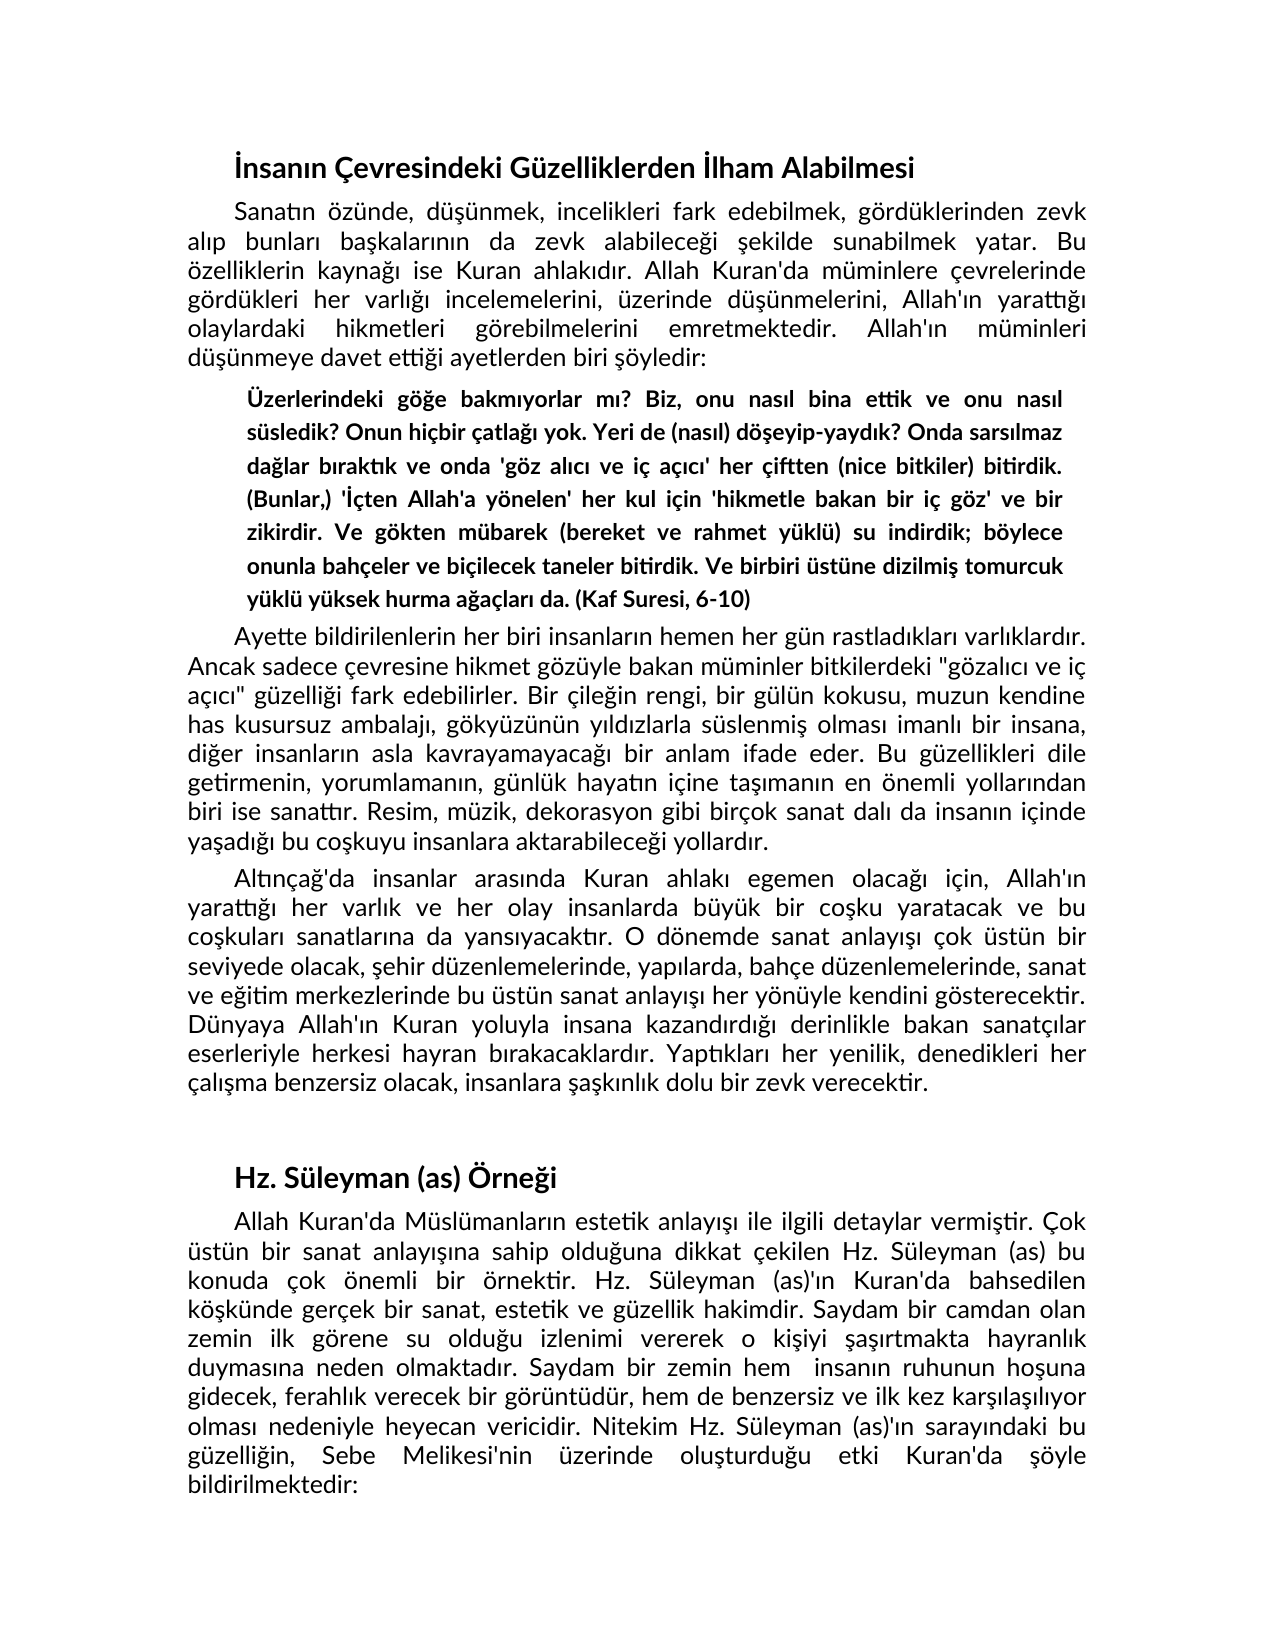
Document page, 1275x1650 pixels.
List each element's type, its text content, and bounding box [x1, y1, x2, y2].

subtitle Hz. Süleyman (as) Örneği [187, 1160, 1087, 1195]
text Ayette bildirilenlerin her biri insanların hemen her gün rastladıkları varlıklardır. Ancak sadece çevresine hikmet gözüyle bakan müminler bitkilerdeki "gözalıcı ve iç açıcı" güzelliği fark edebilirler. Bir çileğin rengi, bir gülün kokusu, muzun kendine has kusursuz ambalajı, gökyüzünün yıldızlarla süslenmiş olması imanlı bir insana, diğer insanların asla kavrayamayacağı bir anlam ifade eder. Bu güzellikleri dile getirmenin, yorumlamanın, günlük hayatın içine taşımanın en önemli yollarından biri ise sanattır. Resim, müzik, dekorasyon gibi birçok sanat dalı da insanın içinde yaşadığı bu coşkuyu insanlara aktarabileceği yollardır. [187, 622, 1087, 856]
text Allah Kuran'da Müslümanların estetik anlayışı ile ilgili detaylar vermiştir. Çok üstün bir sanat anlayışına sahip olduğuna dikkat çekilen Hz. Süleyman (as) bu konuda çok önemli bir örnektir. Hz. Süleyman (as)'ın Kuran'da bahsedilen köşkünde gerçek bir sanat, estetik ve güzellik hakimdir. Saydam bir camdan olan zemin ilk görene su olduğu izlenimi vererek o kişiyi şaşırtmakta hayranlık duymasına neden olmaktadır. Saydam bir zemin hem insanın ruhunun hoşuna gidecek, ferahlık verecek bir görüntüdür, hem de benzersiz ve ilk kez karşılaşılıyor olması nedeniyle heyecan vericidir. Nitekim Hz. Süleyman (as)'ın sarayındaki bu güzelliğin, Sebe Melikesi'nin üzerinde oluşturduğu etki Kuran'da şöyle bildirilmektedir: [187, 1207, 1087, 1499]
text Üzerlerindeki göğe bakmıyorlar mı? Biz, onu nasıl bina ettik ve onu nasıl süsledik? Onun hiçbir çatlağı yok. Yeri de (nasıl) döşeyip-yaydık? Onda sarsılmaz dağlar bıraktık ve onda 'göz alıcı ve iç açıcı' her çiftten (nice bitkiler) bitirdik. (Bunlar,) 'İçten Allah'a yönelen' her kul için 'hikmetle bakan bir iç göz' ve bir zikirdir. Ve gökten mübarek (bereket ve rahmet yüklü) su indirdik; böylece onunla bahçeler ve biçilecek taneler bitirdik. Ve birbiri üstüne dizilmiş tomurcuk yüklü yüksek hurma ağaçları da. (Kaf Suresi, 6-10) [247, 381, 1064, 614]
text Sanatın özünde, düşünmek, incelikleri fark edebilmek, gördüklerinden zevk alıp bunları başkalarının da zevk alabileceği şekilde sunabilmek yatar. Bu özelliklerin kaynağı ise Kuran ahlakıdır. Allah Kuran'da müminlere çevrelerinde gördükleri her varlığı incelemelerini, üzerinde düşünmelerini, Allah'ın yarattığı olaylardaki hikmetleri görebilmelerini emretmektedir. Allah'ın müminleri düşünmeye davet ettiği ayetlerden biri şöyledir: [187, 197, 1087, 372]
subtitle İnsanın Çevresindeki Güzelliklerden İlham Alabilmesi [187, 150, 1087, 185]
text Altınçağ'da insanlar arasında Kuran ahlakı egemen olacağı için, Allah'ın yarattığı her varlık ve her olay insanlarda büyük bir coşku yaratacak ve bu coşkuları sanatlarına da yansıyacaktır. O dönemde sanat anlayışı çok üstün bir seviyede olacak, şehir düzenlemelerinde, yapılarda, bahçe düzenlemelerinde, sanat ve eğitim merkezlerinde bu üstün sanat anlayışı her yönüyle kendini gösterecektir. Dünyaya Allah'ın Kuran yoluyla insana kazandırdığı derinlikle bakan sanatçılar eserleriyle herkesi hayran bırakacaklardır. Yaptıkları her yenilik, denedikleri her çalışma benzersiz olacak, insanlara şaşkınlık dolu bir zevk verecektir. [187, 864, 1087, 1097]
